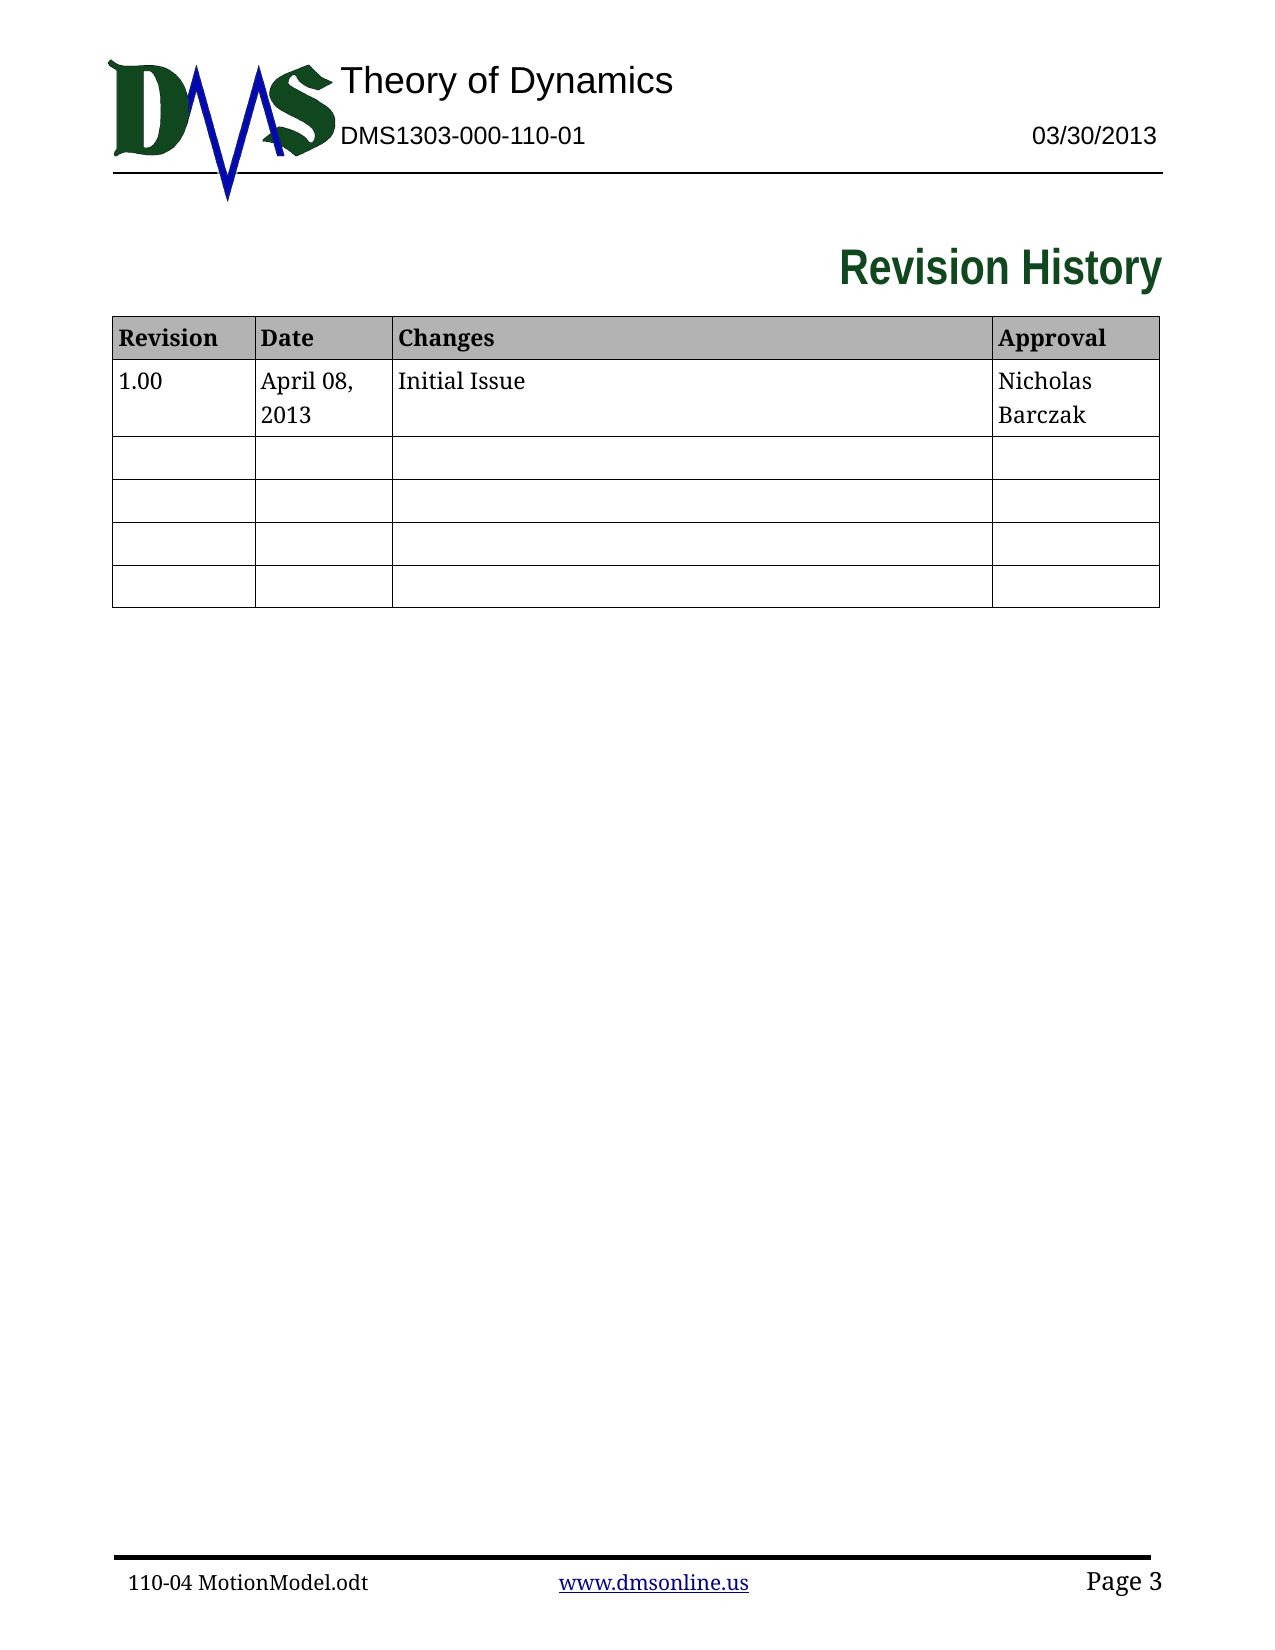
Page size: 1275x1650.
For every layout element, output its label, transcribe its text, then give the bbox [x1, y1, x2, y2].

table_cell [993, 480, 1159, 522]
table_header Revision [113, 317, 255, 359]
table_cell Initial Issue [393, 360, 992, 436]
table_cell [993, 437, 1159, 479]
table_cell [113, 437, 255, 479]
table_cell [393, 523, 992, 564]
table_cell [256, 480, 392, 522]
table_header Approval [993, 317, 1159, 359]
text Revision History [112, 238, 1162, 295]
table_cell Nicholas Barczak [993, 360, 1159, 436]
table_cell [393, 480, 992, 522]
table_cell [113, 566, 255, 607]
table_cell [993, 566, 1159, 607]
table_cell [256, 437, 392, 479]
table_cell [993, 523, 1159, 564]
table_cell April 08, 2013 [256, 360, 392, 436]
table_cell [113, 523, 255, 564]
table_cell [256, 523, 392, 564]
table_cell [113, 480, 255, 522]
table_header Changes [393, 317, 992, 359]
table_cell 1.00 [113, 360, 255, 436]
table_cell [393, 437, 992, 479]
table_cell [256, 566, 392, 607]
table_header Date [256, 317, 392, 359]
table_cell [393, 566, 992, 607]
picture [105, 56, 338, 204]
